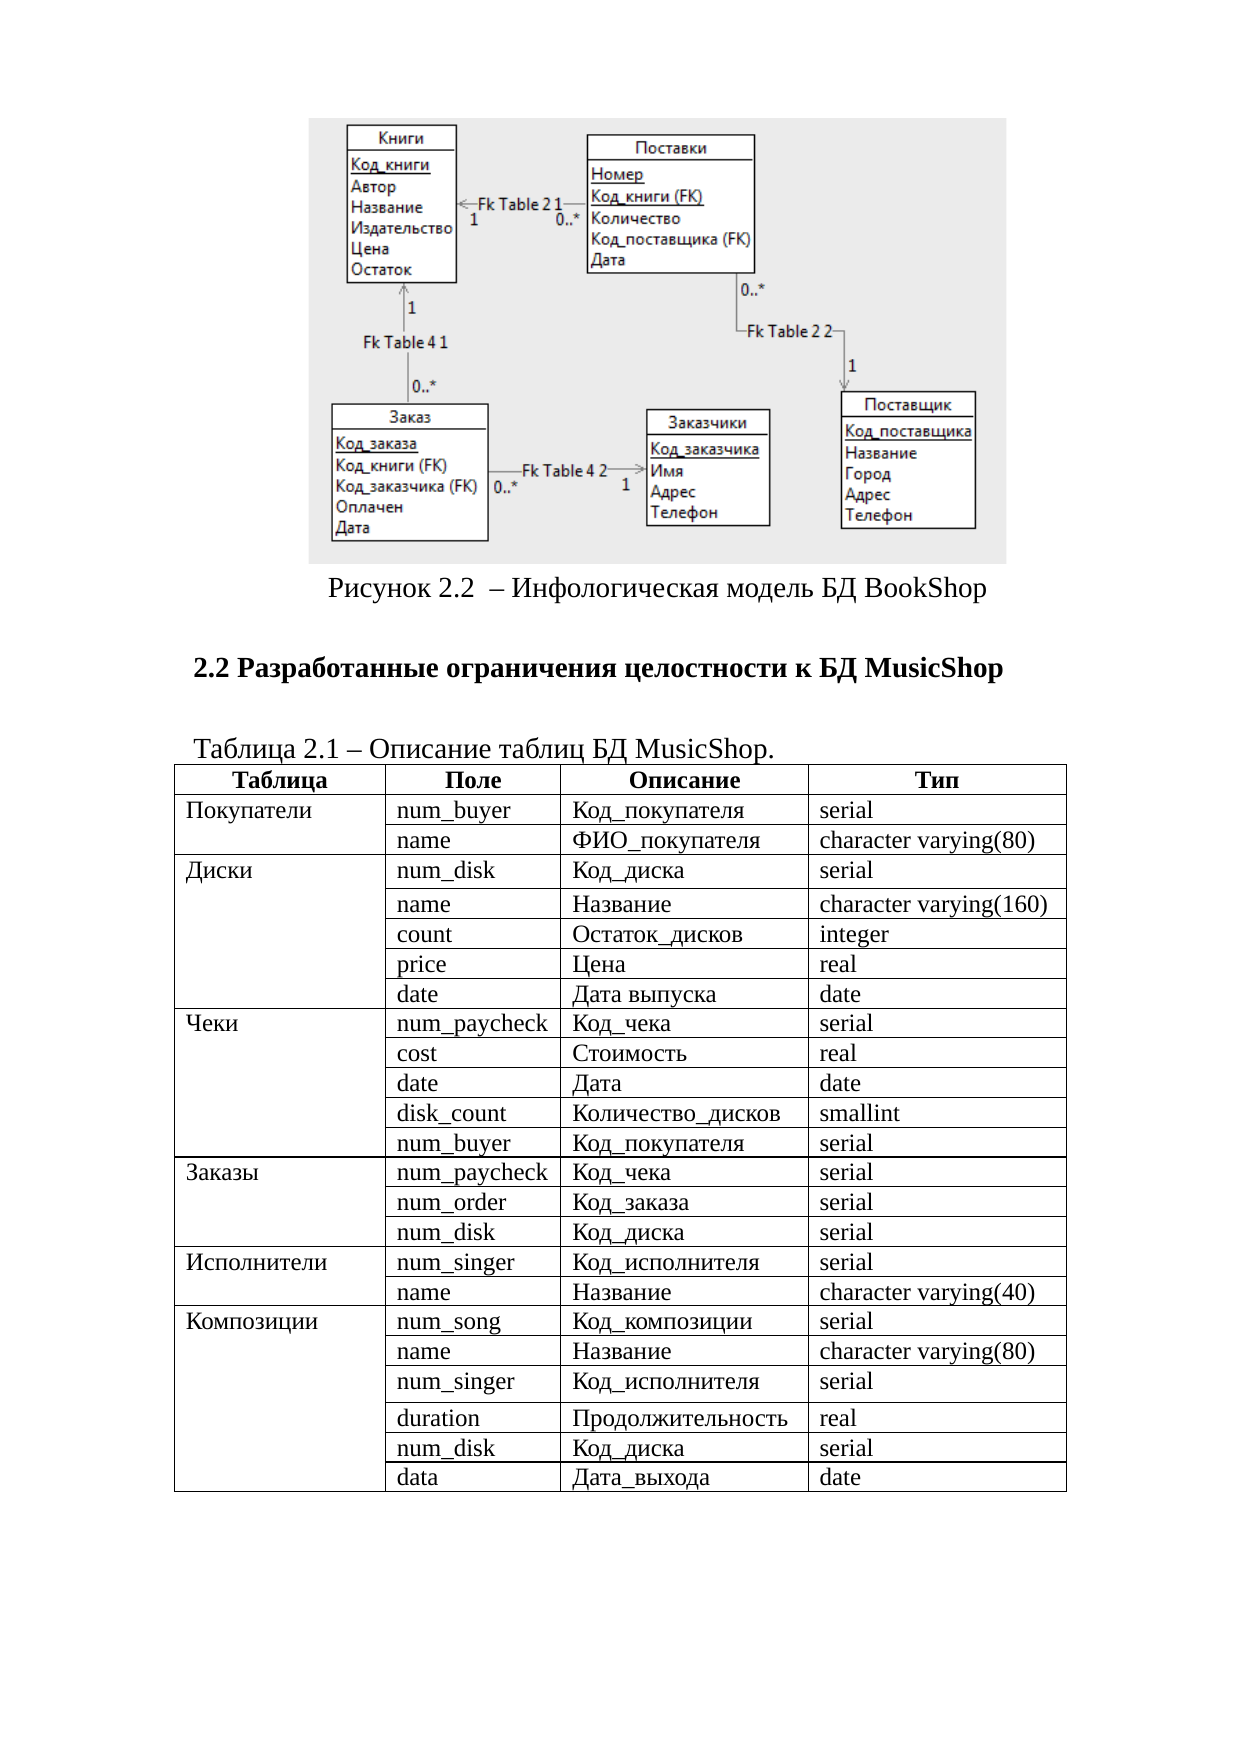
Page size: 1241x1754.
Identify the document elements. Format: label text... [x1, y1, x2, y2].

table_cell Название [561, 1336, 808, 1365]
table_cell serial [809, 1217, 1066, 1246]
table_cell serial [809, 1247, 1066, 1276]
table_cell Цена [561, 949, 808, 978]
table_cell num_singer [386, 1366, 560, 1402]
table_cell real [809, 949, 1066, 978]
table_header Поле [386, 765, 560, 794]
table_header Тип [809, 765, 1066, 794]
table_cell num_disk [386, 1433, 560, 1461]
table_cell Покупатели [175, 795, 385, 854]
table_cell character varying(160) [809, 889, 1066, 918]
table_cell smallint [809, 1098, 1066, 1127]
table_cell Продолжительность [561, 1403, 808, 1432]
table_cell data [386, 1463, 560, 1491]
table_cell serial [809, 1128, 1066, 1156]
table_header Описание [561, 765, 808, 794]
table_cell name [386, 1336, 560, 1365]
table_cell name [386, 825, 560, 854]
table_cell Код_покупателя [561, 795, 808, 824]
table_cell Дата выпуска [561, 979, 808, 1007]
table_cell Код_диска [561, 855, 808, 888]
table_cell serial [809, 1306, 1066, 1335]
table_cell Код_чека [561, 1009, 808, 1037]
text Таблица 2.1 – Описание таблиц БД MusicShop. [118, 731, 1122, 764]
table_cell num_order [386, 1187, 560, 1216]
table_cell Код_композиции [561, 1306, 808, 1335]
table_cell cost [386, 1038, 560, 1067]
table_cell serial [809, 1366, 1066, 1402]
table_cell num_singer [386, 1247, 560, 1276]
table_cell Стоимость [561, 1038, 808, 1067]
table_cell ФИО_покупателя [561, 825, 808, 854]
table_cell duration [386, 1403, 560, 1432]
table_cell character varying(40) [809, 1277, 1066, 1305]
table_cell date [809, 1068, 1066, 1097]
table_cell price [386, 949, 560, 978]
table_cell serial [809, 1158, 1066, 1186]
table_cell serial [809, 1009, 1066, 1037]
table_cell serial [809, 1187, 1066, 1216]
picture [308, 118, 1007, 564]
table_cell Код_исполнителя [561, 1247, 808, 1276]
table_cell num_paycheck [386, 1158, 560, 1186]
table_cell Код_диска [561, 1217, 808, 1246]
table_cell Остаток_дисков [561, 919, 808, 948]
table_cell date [809, 1463, 1066, 1491]
table_cell name [386, 889, 560, 918]
table_cell num_paycheck [386, 1009, 560, 1037]
table_cell Количество_дисков [561, 1098, 808, 1127]
table_cell serial [809, 855, 1066, 888]
table_cell num_buyer [386, 1128, 560, 1156]
table_cell num_disk [386, 1217, 560, 1246]
table_cell Дата [561, 1068, 808, 1097]
table_cell count [386, 919, 560, 948]
table_cell num_buyer [386, 795, 560, 824]
table_cell serial [809, 795, 1066, 824]
text 2.2 Разработанные ограничения целостности к БД MusicShop [118, 650, 1122, 684]
table_cell date [386, 979, 560, 1007]
table_cell Композиции [175, 1306, 385, 1491]
table_cell character varying(80) [809, 1336, 1066, 1365]
table_cell Диски [175, 855, 385, 1007]
table_cell Исполнители [175, 1247, 385, 1305]
table_cell date [809, 979, 1066, 1007]
table_cell Код_исполнителя [561, 1366, 808, 1402]
table_cell name [386, 1277, 560, 1305]
table_cell Чеки [175, 1009, 385, 1156]
table_cell Заказы [175, 1158, 385, 1246]
table_cell Код_диска [561, 1433, 808, 1461]
table_cell disk_count [386, 1098, 560, 1127]
table_cell integer [809, 919, 1066, 948]
table_cell Код_заказа [561, 1187, 808, 1216]
table_cell Название [561, 1277, 808, 1305]
table_cell Код_покупателя [561, 1128, 808, 1156]
table_cell num_disk [386, 855, 560, 888]
table_header Таблица [175, 765, 385, 794]
table_cell character varying(80) [809, 825, 1066, 854]
table_cell serial [809, 1433, 1066, 1461]
text Рисунок 2.2 – Инфологическая модель БД BookShop [118, 570, 1122, 603]
table_cell Код_чека [561, 1158, 808, 1186]
table_cell real [809, 1403, 1066, 1432]
table_cell num_song [386, 1306, 560, 1335]
table_cell Название [561, 889, 808, 918]
table_cell real [809, 1038, 1066, 1067]
table_cell Дата_выхода [561, 1463, 808, 1491]
table_cell date [386, 1068, 560, 1097]
